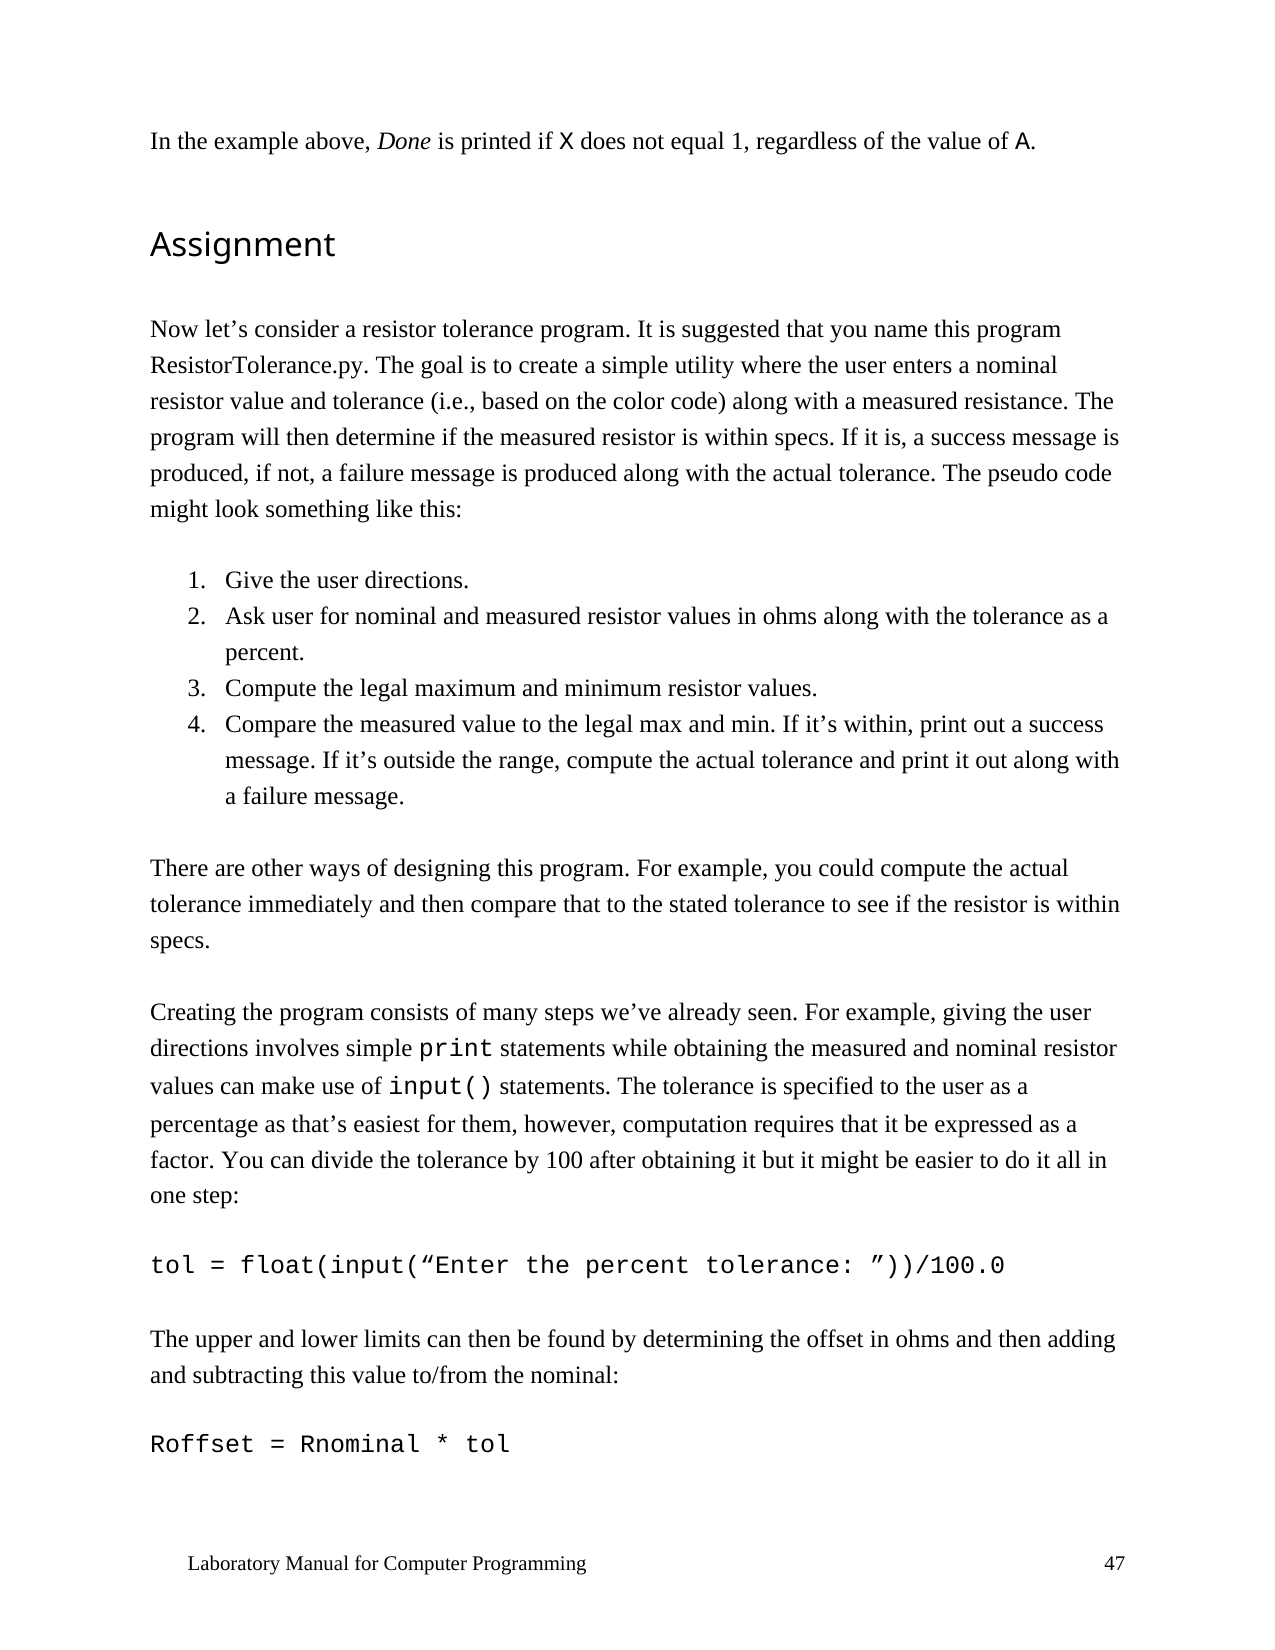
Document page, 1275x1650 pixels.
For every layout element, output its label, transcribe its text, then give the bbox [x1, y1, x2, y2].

list Compute the legal maximum and minimum resistor values. [187, 673, 1125, 702]
text Creating the program consists of many steps we’ve already seen. For example, giving the user directions involves simple print statements while obtaining the measured and nominal resistor values can make use of input() statements. The tolerance is specified to the user as a percentage as that’s easiest for them, however, computation requires that it be expressed as a factor. You can divide the tolerance by 100 after obtaining it but it might be easier to do it all in one step: [150, 997, 1125, 1209]
list Give the user directions. [187, 566, 1125, 594]
text tol = float(input(“Enter the percent tolerance: ”))/100.0 [150, 1252, 1125, 1281]
text Roffset = Rnominal * tol [150, 1432, 1125, 1460]
text Now let’s consider a resistor tolerance program. It is suggested that you name this program ResistorTolerance.py. The goal is to create a simple utility where the user enters a nominal resistor value and tolerance (i.e., based on the color code) along with a measured resistance. The program will then determine if the measured resistor is within specs. If it is, a success message is produced, if not, a failure message is produced along with the actual tolerance. The pseudo code might look something like this: [150, 314, 1125, 522]
text The upper and lower limits can then be found by determining the offset in ohms and then adding and subtracting this value to/from the nominal: [150, 1324, 1125, 1388]
text There are other ways of designing this program. For example, you could compute the actual tolerance immediately and then compare that to the stated tolerance to see if the resistor is within specs. [150, 853, 1125, 954]
list Compare the measured value to the legal max and min. If it’s within, print out a success message. If it’s outside the range, compute the actual tolerance and print it out along with a failure message. [187, 709, 1125, 810]
text Assignment [150, 221, 1125, 267]
text In the example above, Done is printed if X does not equal 1, regardless of the value of A. [150, 126, 1125, 157]
list Ask user for nominal and measured resistor values in ohms along with the tolerance as a percent. [187, 601, 1125, 666]
